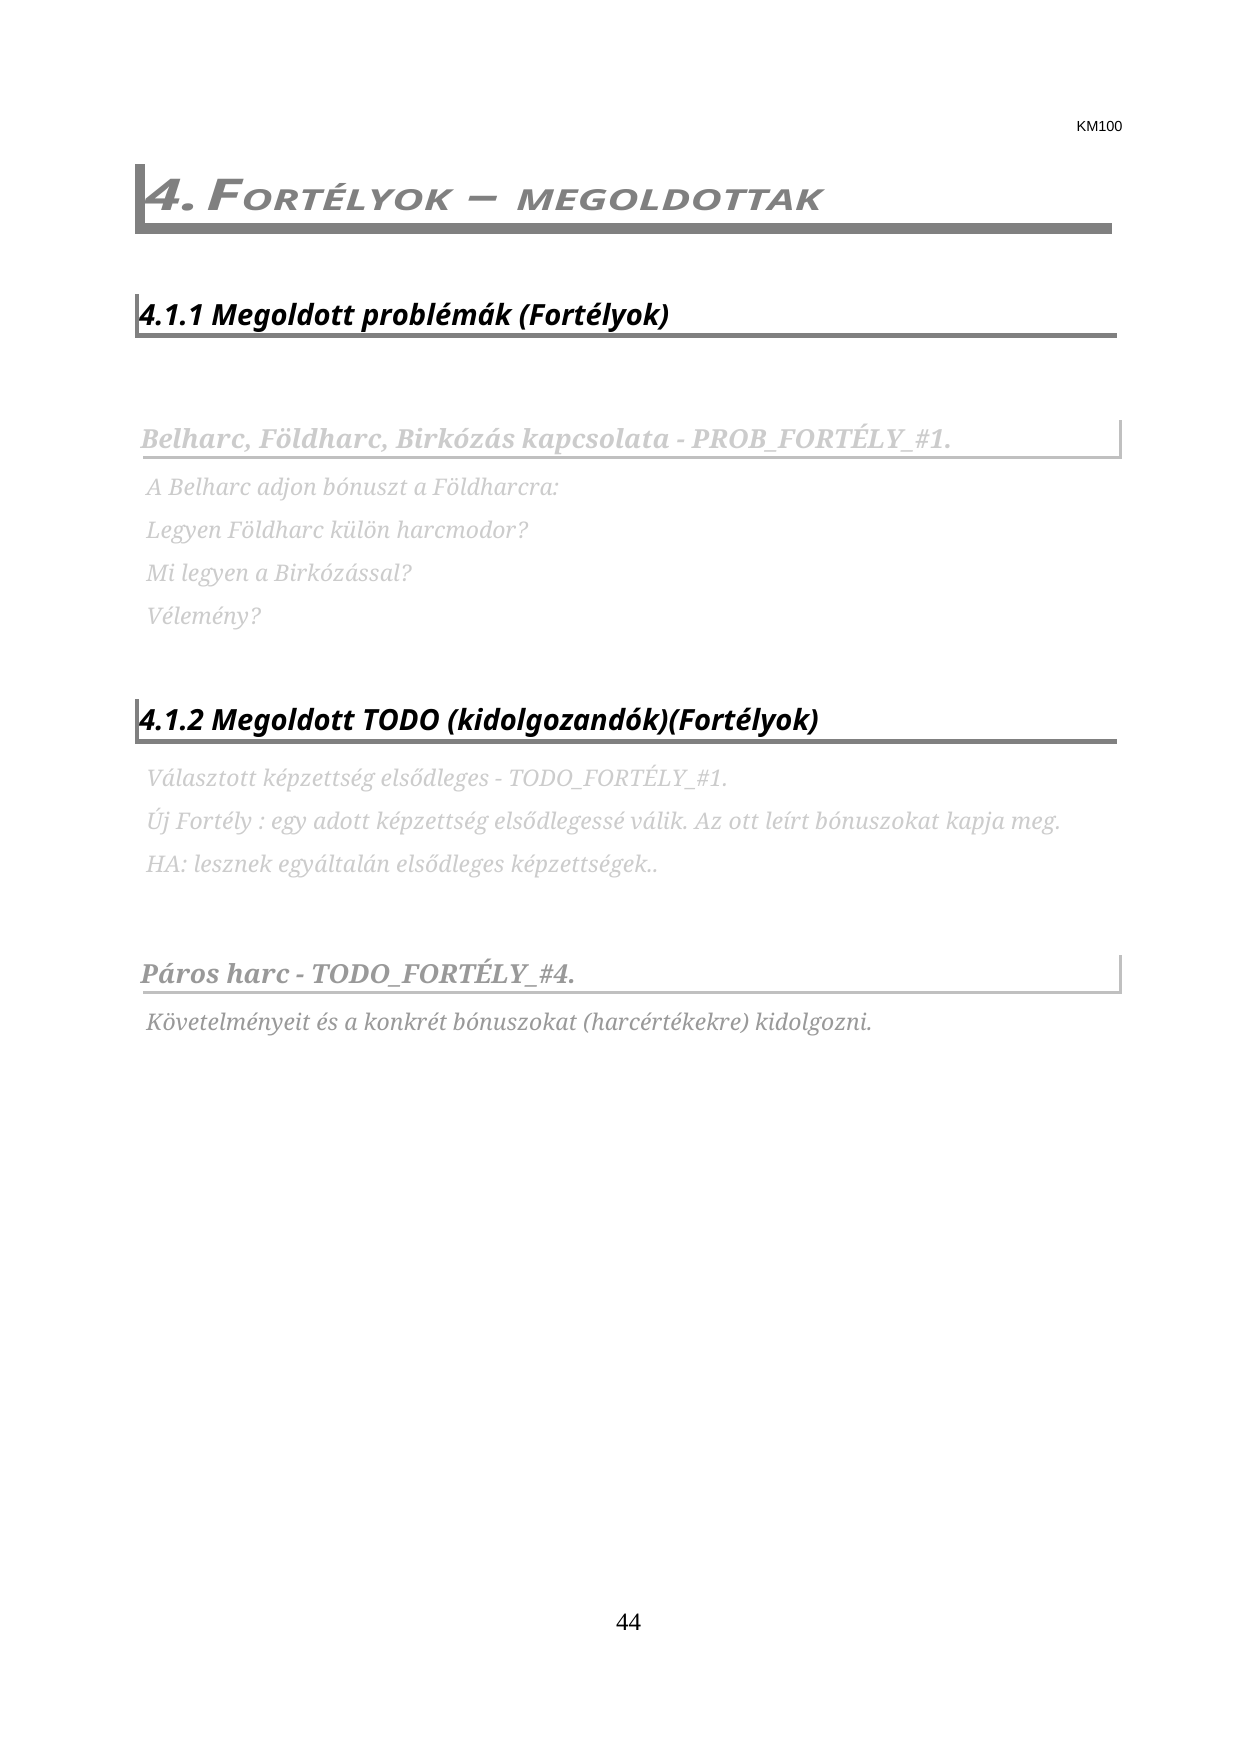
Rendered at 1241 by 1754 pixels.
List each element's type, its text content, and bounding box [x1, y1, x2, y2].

text Választott képzettség elsődleges - TODO_FORTÉLY_#1. [134, 762, 1122, 793]
text Követelményeit és a konkrét bónuszokat (harcértékekre) kidolgozni. [134, 1006, 1122, 1037]
subtitle Megoldott TODO (kidolgozandók)(Fortélyok) [139, 699, 1122, 739]
text Legyen Földharc külön harcmodor? [134, 514, 1122, 546]
text HA: lesznek egyáltalán elsődleges képzettségek.. [134, 848, 1122, 879]
subtitle Fortélyok – megoldottak [145, 164, 1122, 223]
text A Belharc adjon bónuszt a Földharcra: [134, 471, 1122, 502]
text Új Fortély : egy adott képzettség elsődlegessé válik. Az ott leírt bónuszokat kapja meg. [134, 805, 1122, 836]
text Vélemény? [134, 600, 1122, 632]
subtitle Megoldott problémák (Fortélyok) [139, 294, 1122, 333]
subtitle Belharc, Földharc, Birkózás kapcsolata - PROB_FORTÉLY_#1. [140, 420, 1119, 456]
subtitle Páros harc - TODO_FORTÉLY_#4. [140, 955, 1119, 991]
text Mi legyen a Birkózással? [134, 557, 1122, 588]
